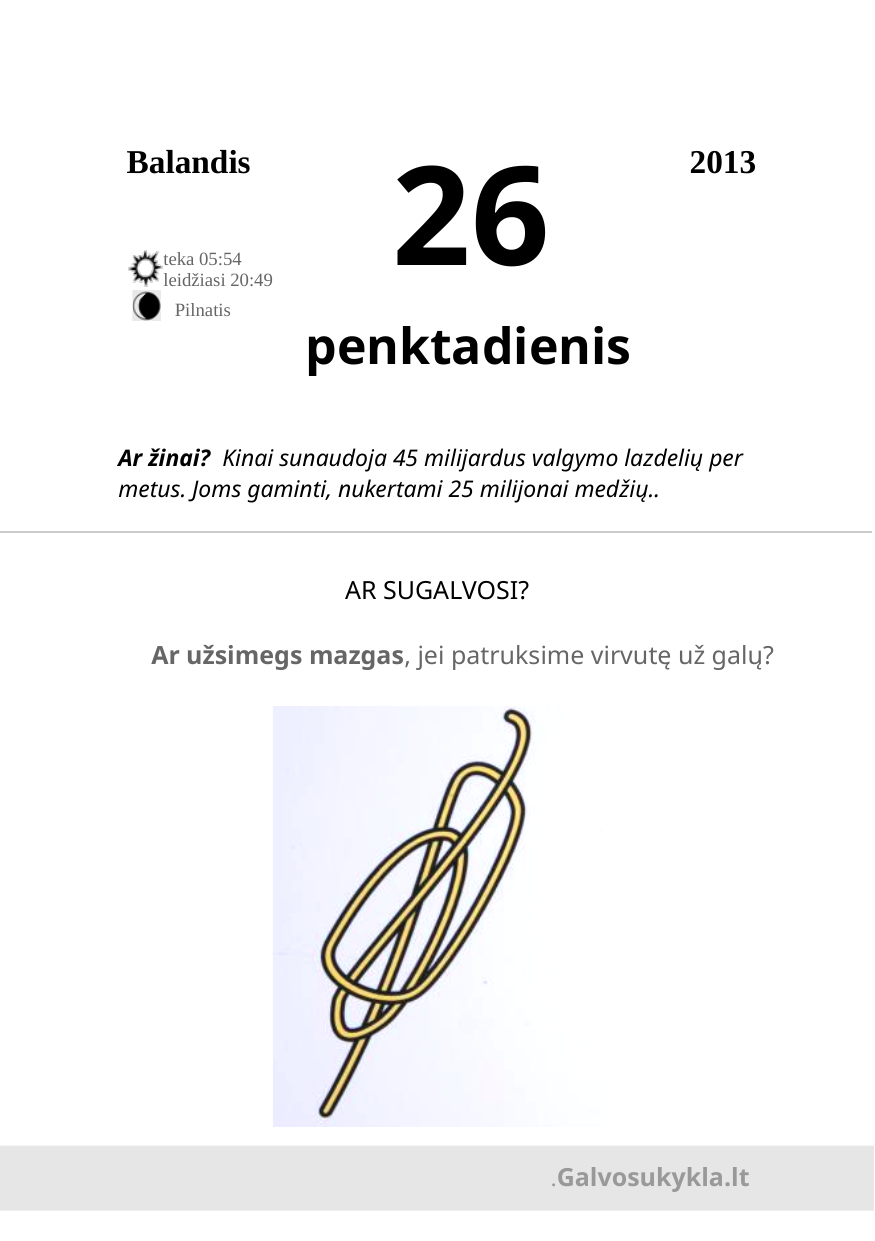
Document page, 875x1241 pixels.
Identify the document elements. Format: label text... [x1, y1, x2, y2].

text Ar žinai? Kinai sunaudoja 45 milijardus valgymo lazdelių per metus. Joms gaminti, nukertami 25 milijonai medžių.. [118, 442, 756, 504]
table_header 2013 [638, 118, 756, 379]
table_header 26 penktadienis [299, 118, 638, 379]
table_header Balandis teka 05:54 leidžiasi 20:49 [118, 118, 298, 287]
text Ar užsimegs mazgas, jei patruksime virvutę už galų? [118, 638, 813, 672]
table_header Pilnatis [118, 288, 298, 379]
text AR SUGALVOSI? [118, 573, 756, 607]
